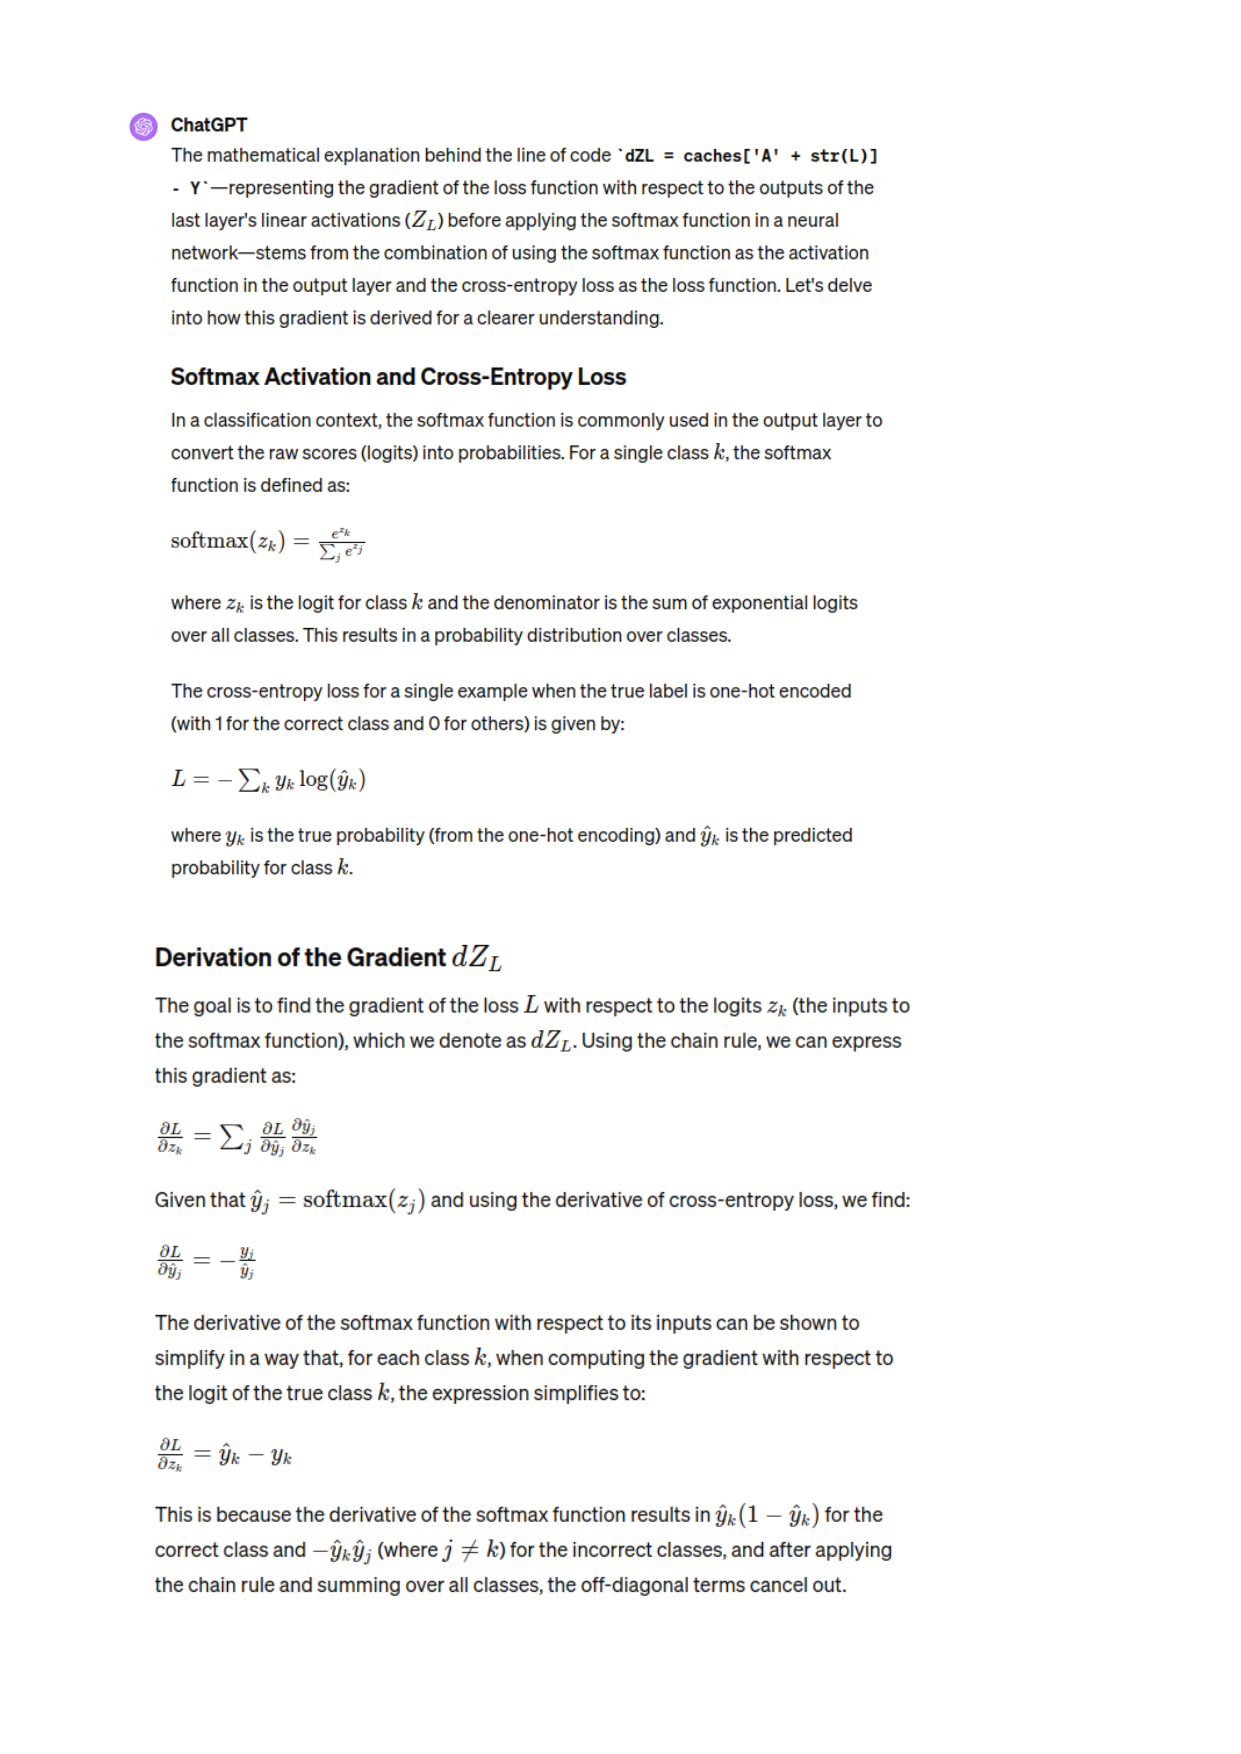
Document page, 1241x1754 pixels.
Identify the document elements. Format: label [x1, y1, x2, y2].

picture [138, 935, 935, 1616]
picture [117, 99, 937, 893]
